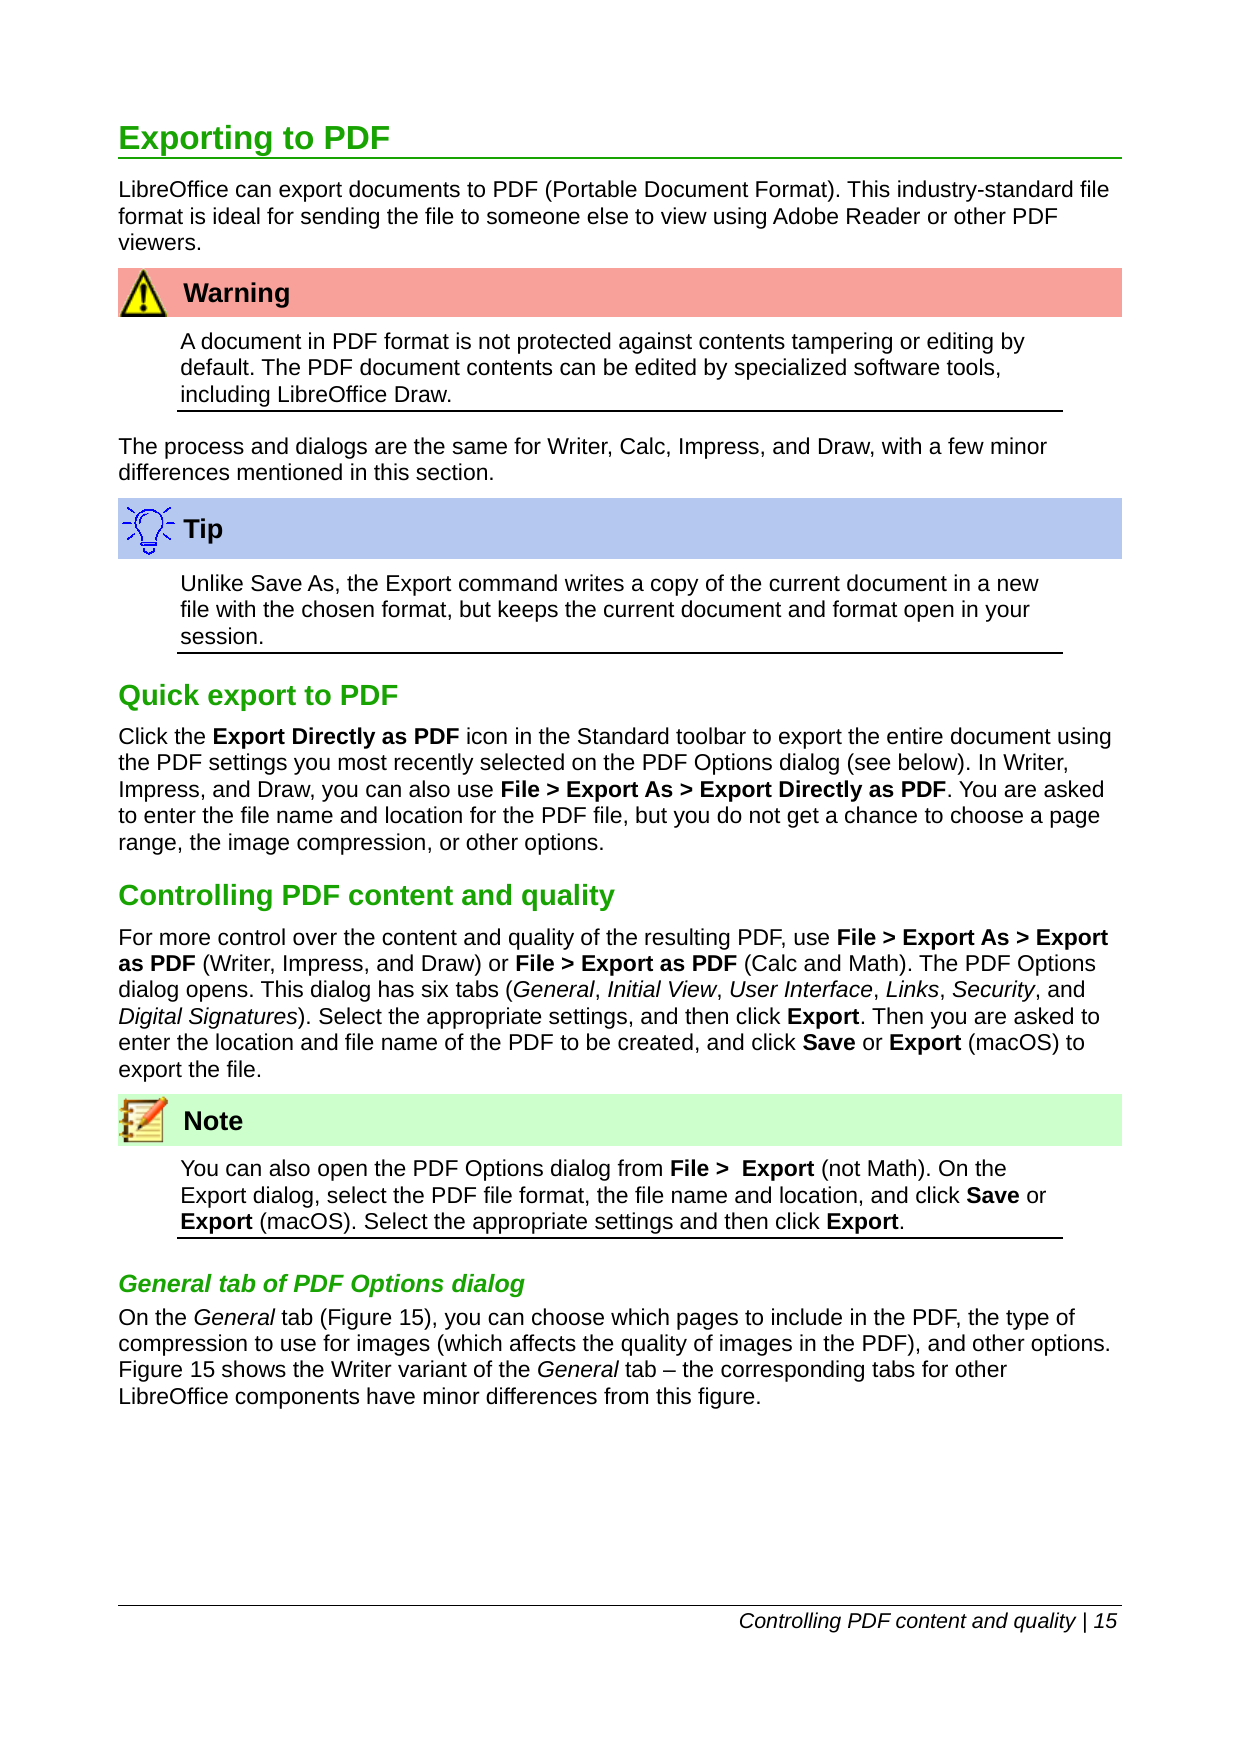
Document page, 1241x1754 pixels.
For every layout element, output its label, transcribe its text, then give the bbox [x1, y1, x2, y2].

text For more control over the content and quality of the resulting PDF, use File > Export As > Export as PDF (Writer, Impress, and Draw) or File > Export as PDF (Calc and Math). The PDF Options dialog opens. This dialog has six tabs (General, Initial View, User Interface, Links, Security, and Digital Signatures). Select the appropriate settings, and then click Export. Then you are asked to enter the location and file name of the PDF to be created, and click Save or Export (macOS) to export the file. [118, 924, 1122, 1082]
text LibreOffice can export documents to PDF (Portable Document Format). This industry-standard file format is ideal for sending the file to someone else to view using Adobe Reader or other PDF viewers. [118, 176, 1122, 255]
picture [119, 499, 179, 559]
subtitle Tip [118, 498, 1122, 559]
text Unlike Save As, the Export command writes a copy of the current document in a new file with the chosen format, but keeps the current document and format open in your session. [177, 567, 1063, 652]
picture [119, 268, 167, 317]
text Click the Export Directly as PDF icon in the Standard toolbar to export the entire document using the PDF settings you most recently selected on the PDF Options dialog (see below). In Writer, Impress, and Draw, you can also use File > Export As > Export Directly as PDF. You are asked to enter the file name and location for the PDF file, but you do not get a chance to choose a page range, the image compression, or other options. [118, 723, 1122, 855]
text On the General tab (Figure 15), you can choose which pages to include in the PDF, the type of compression to use for images (which affects the quality of images in the PDF), and other options. Figure 15 shows the Writer variant of the General tab – the corresponding tabs for other LibreOffice components have minor differences from this figure. [118, 1304, 1122, 1409]
subtitle Note [118, 1094, 1122, 1146]
text A document in PDF format is not protected against contents tampering or editing by default. The PDF document contents can be edited by specialized software tools, including LibreOffice Draw. [177, 325, 1063, 410]
subtitle Controlling PDF content and quality [118, 878, 1122, 912]
subtitle Exporting to PDF [118, 118, 1122, 157]
text The process and dialogs are the same for Writer, Calc, Impress, and Draw, with a few minor differences mentioned in this section. [118, 433, 1122, 486]
subtitle Quick export to PDF [118, 678, 1122, 711]
text You can also open the PDF Options dialog from File > Export (not Math). On the Export dialog, select the PDF file format, the file name and location, and click Save or Export (macOS). Select the appropriate settings and then click Export. [177, 1152, 1063, 1237]
subtitle General tab of PDF Options dialog [118, 1269, 1122, 1298]
picture [119, 1095, 170, 1146]
subtitle Warning [167, 268, 1122, 317]
